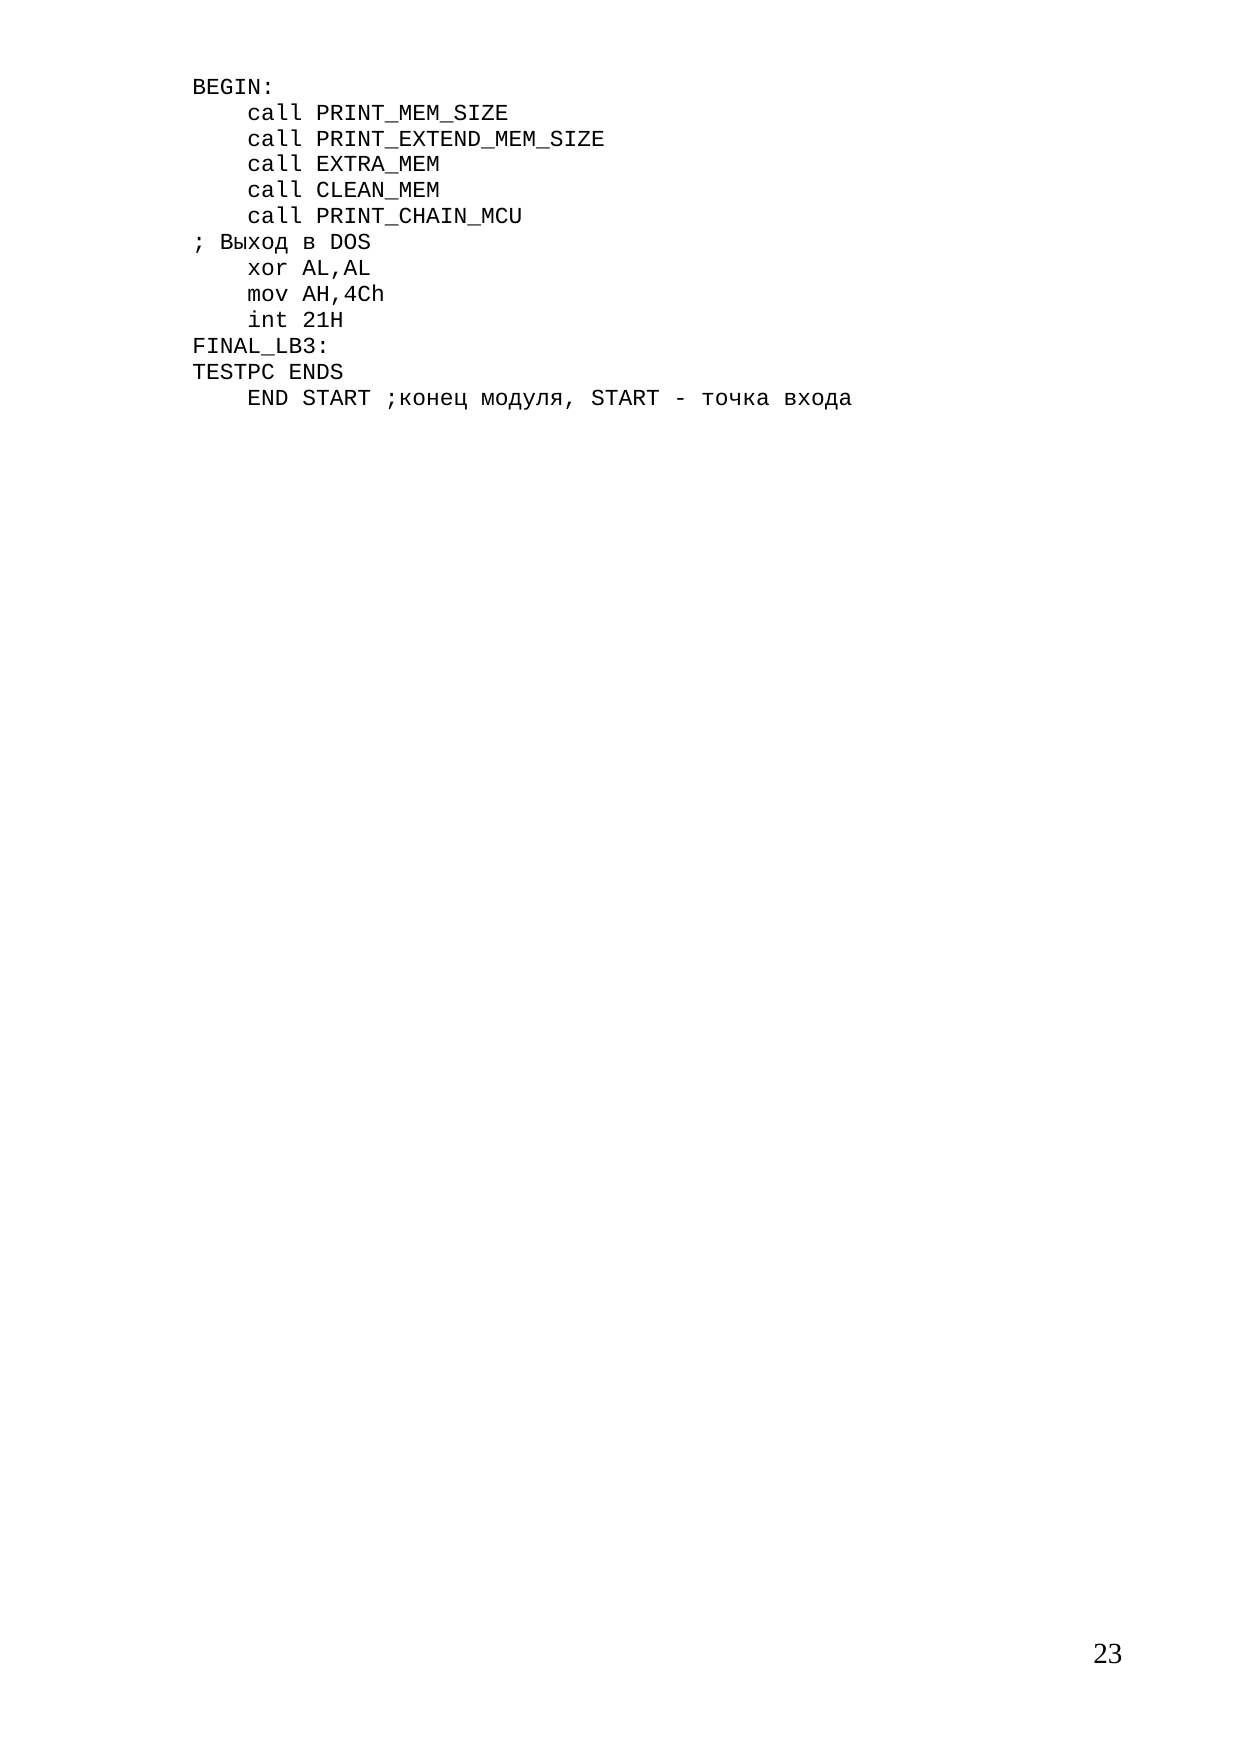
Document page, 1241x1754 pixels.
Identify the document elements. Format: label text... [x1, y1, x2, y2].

text call EXTRA_MEM [118, 153, 1122, 179]
text TESTPC ENDS [118, 360, 1122, 386]
text END START ;конец модуля, START - точка входа [118, 386, 1122, 412]
text FINAL_LB3: [118, 334, 1122, 360]
text call PRINT_EXTEND_MEM_SIZE [118, 127, 1122, 153]
text call CLEAN_MEM [118, 179, 1122, 205]
text BEGIN: [118, 75, 1122, 101]
text int 21H [118, 308, 1122, 334]
text mov AH,4Ch [118, 282, 1122, 308]
text xor AL,AL [118, 257, 1122, 282]
text call PRINT_CHAIN_MCU [118, 205, 1122, 231]
text call PRINT_MEM_SIZE [118, 101, 1122, 127]
text ; Выход в DOS [118, 231, 1122, 257]
